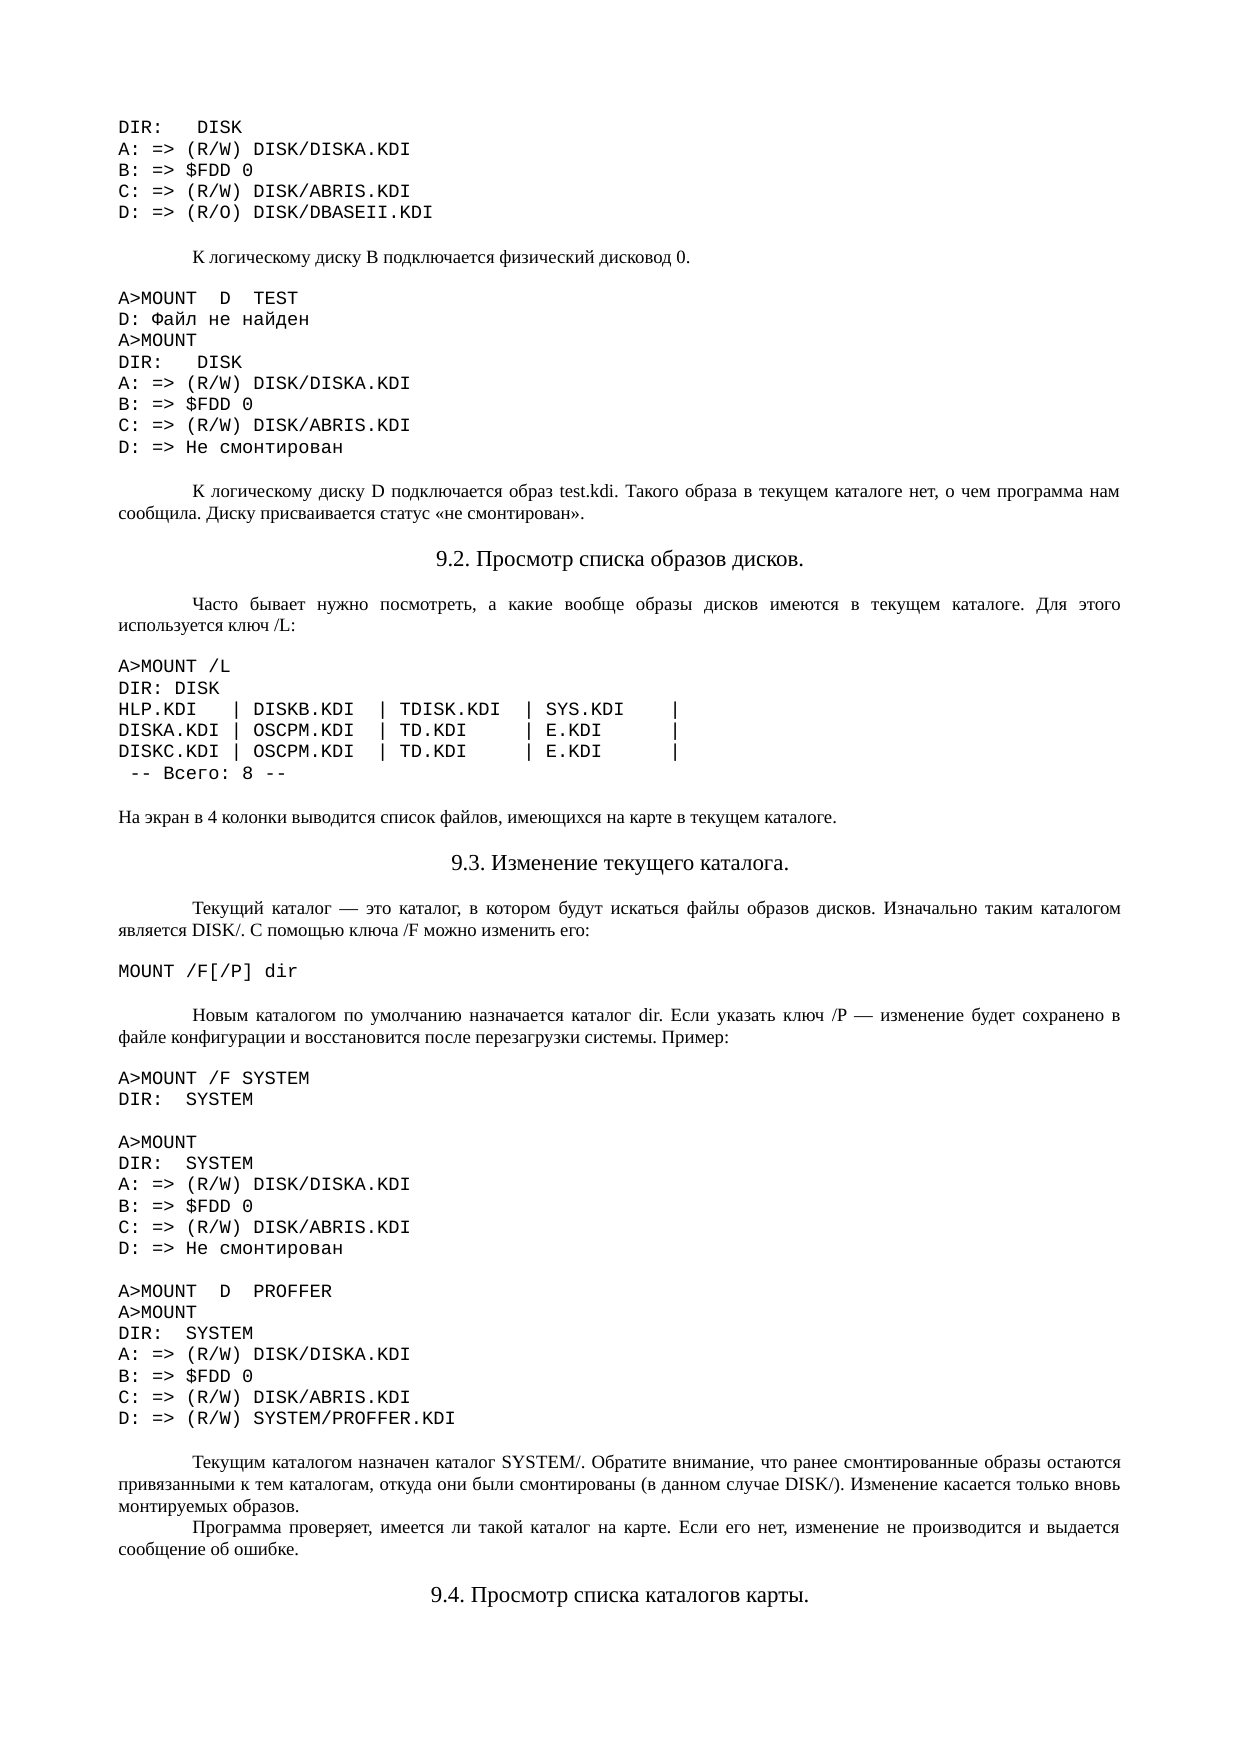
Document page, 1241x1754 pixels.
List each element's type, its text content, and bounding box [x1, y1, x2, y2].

text Текущий каталог — это каталог, в котором будут искаться файлы образов дисков. Изначально таким каталогом является DISK/. С помощью ключа /F можно изменить его: [118, 897, 1122, 940]
text -- Всего: 8 -- [118, 763, 1122, 785]
text A>MOUNT [118, 1303, 1122, 1324]
text A>MOUNT [118, 331, 1122, 352]
text B: => $FDD 0 [118, 1366, 1122, 1388]
text Текущим каталогом назначен каталог SYSTEM/. Обратите внимание, что ранее смонтированные образы остаются привязанными к тем каталогам, откуда они были смонтированы (в данном случае DISK/). Изменение касается только вновь монтируемых образов. [118, 1451, 1122, 1516]
text 9.2. Просмотр списка образов дисков. [118, 545, 1122, 571]
text DIR: SYSTEM [118, 1154, 1122, 1175]
text К логическому диску B подключается физический дисковод 0. [118, 246, 1122, 267]
text C: => (R/W) DISK/ABRIS.KDI [118, 1218, 1122, 1239]
text C: => (R/W) DISK/ABRIS.KDI [118, 182, 1122, 203]
text A>MOUNT D TEST [118, 289, 1122, 310]
text A: => (R/W) DISK/DISKA.KDI [118, 1345, 1122, 1366]
text D: Файл не найден [118, 310, 1122, 331]
text DIR: DISK [118, 118, 1122, 139]
text DIR: DISK [118, 352, 1122, 374]
text B: => $FDD 0 [118, 161, 1122, 182]
text D: => Не смонтирован [118, 1239, 1122, 1260]
text B: => $FDD 0 [118, 395, 1122, 416]
text DISKA.KDI | OSCPM.KDI | TD.KDI | E.KDI | [118, 721, 1122, 742]
text MOUNT /F[/P] dir [118, 962, 1122, 983]
text HLP.KDI | DISKB.KDI | TDISK.KDI | SYS.KDI | [118, 700, 1122, 721]
text К логическому диску D подключается образ test.kdi. Такого образа в текущем каталоге нет, о чем программа нам сообщила. Диску присваивается статус «не смонтирован». [118, 480, 1122, 523]
text A>MOUNT D PROFFER [118, 1281, 1122, 1303]
text D: => (R/W) SYSTEM/PROFFER.KDI [118, 1409, 1122, 1430]
text Новым каталогом по умолчанию назначается каталог dir. Если указать ключ /P — изменение будет сохранено в файле конфигурации и восстановится после перезагрузки системы. Пример: [118, 1004, 1122, 1047]
text DISKC.KDI | OSCPM.KDI | TD.KDI | E.KDI | [118, 742, 1122, 763]
text A: => (R/W) DISK/DISKA.KDI [118, 1175, 1122, 1196]
text D: => Не смонтирован [118, 437, 1122, 459]
text C: => (R/W) DISK/ABRIS.KDI [118, 416, 1122, 437]
text B: => $FDD 0 [118, 1196, 1122, 1218]
text A>MOUNT /F SYSTEM [118, 1069, 1122, 1090]
text D: => (R/O) DISK/DBASEII.KDI [118, 203, 1122, 224]
text DIR: SYSTEM [118, 1090, 1122, 1111]
text Программа проверяет, имеется ли такой каталог на карте. Если его нет, изменение не производится и выдается сообщение об ошибке. [118, 1516, 1122, 1559]
text C: => (R/W) DISK/ABRIS.KDI [118, 1388, 1122, 1409]
text DIR: SYSTEM [118, 1324, 1122, 1345]
text A: => (R/W) DISK/DISKA.KDI [118, 139, 1122, 161]
text DIR: DISK [118, 678, 1122, 700]
text A>MOUNT [118, 1133, 1122, 1154]
text 9.4. Просмотр списка каталогов карты. [118, 1581, 1122, 1607]
text 9.3. Изменение текущего каталога. [118, 849, 1122, 876]
text Часто бывает нужно посмотреть, а какие вообще образы дисков имеются в текущем каталоге. Для этого используется ключ /L: [118, 593, 1122, 636]
text A>MOUNT /L [118, 657, 1122, 678]
text A: => (R/W) DISK/DISKA.KDI [118, 374, 1122, 395]
text На экран в 4 колонки выводится список файлов, имеющихся на карте в текущем каталоге. [118, 806, 1122, 828]
